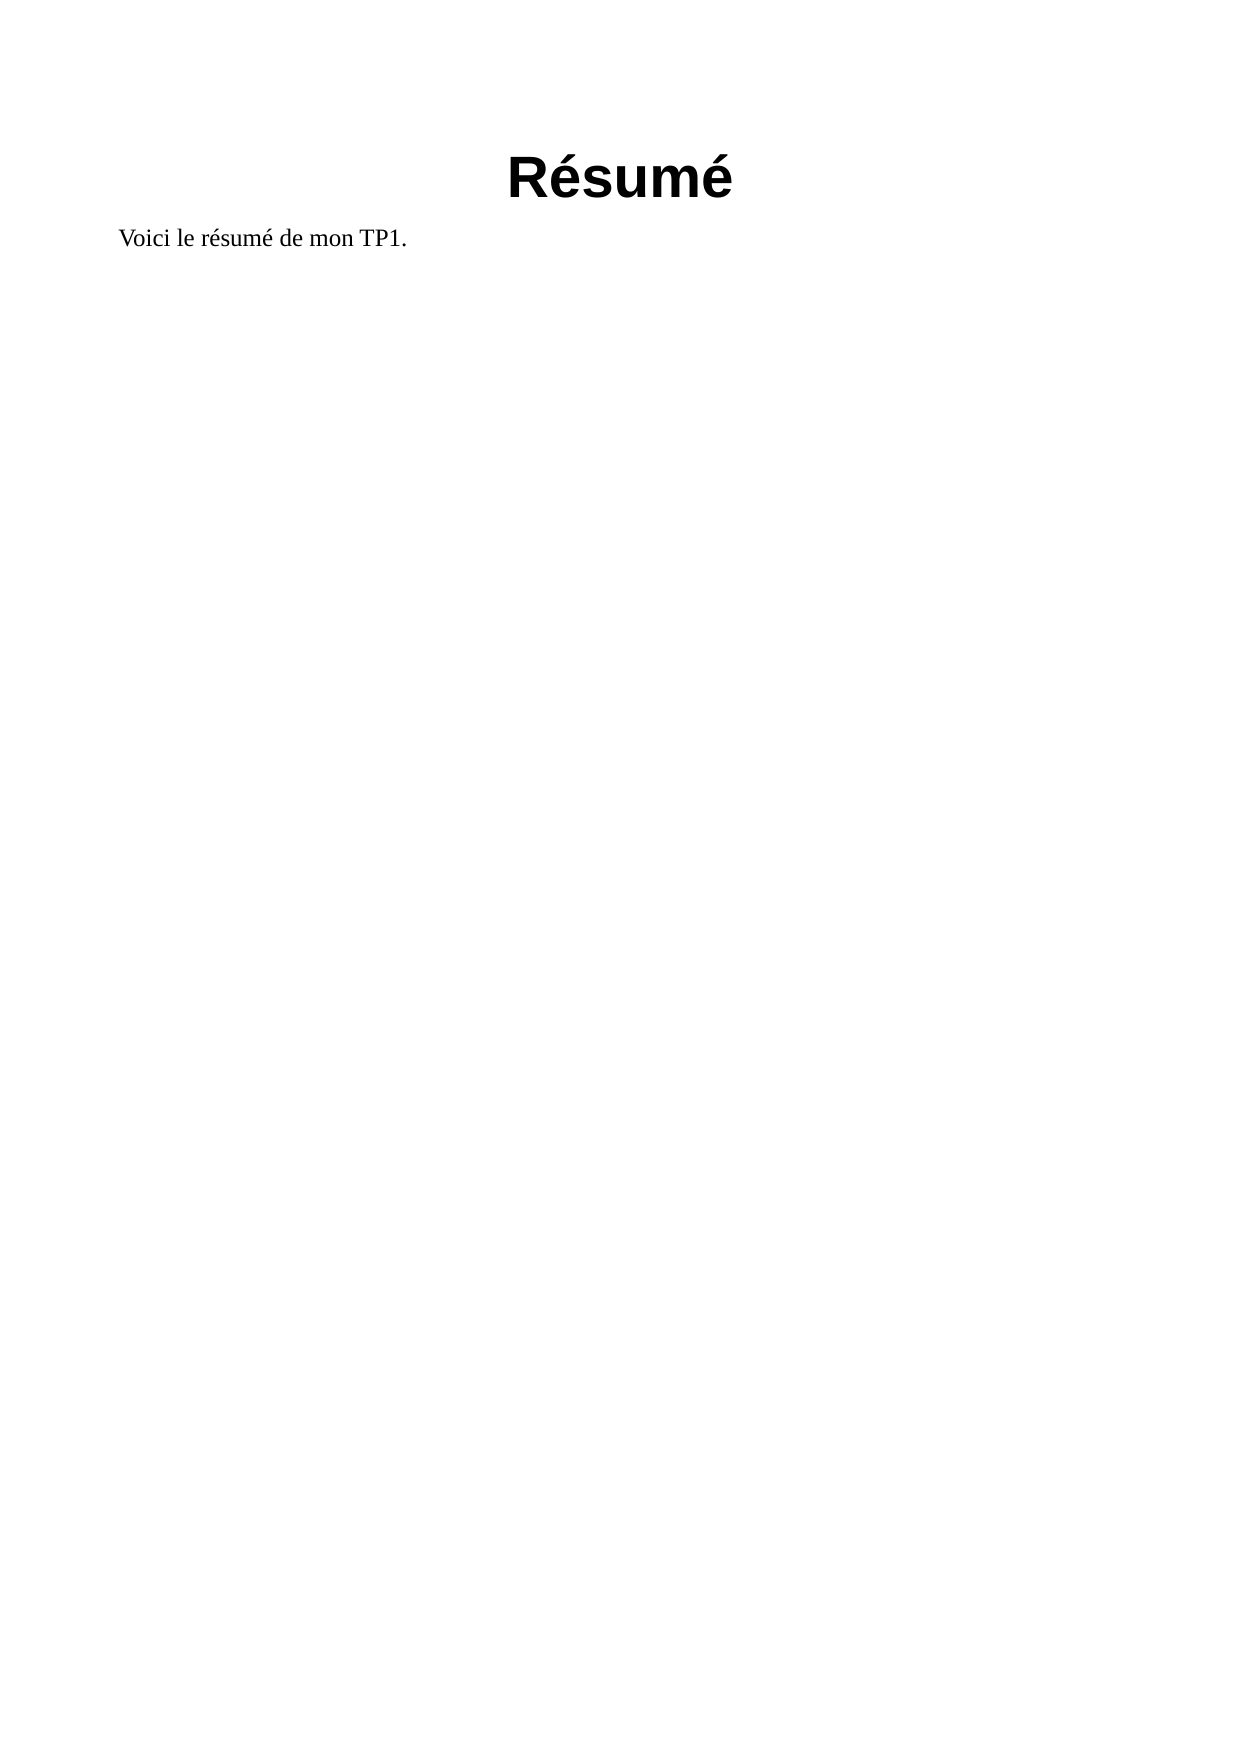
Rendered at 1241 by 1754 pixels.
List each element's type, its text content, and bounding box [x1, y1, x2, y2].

text Voici le résumé de mon TP1. [118, 223, 1122, 251]
title Résumé [118, 143, 1122, 210]
